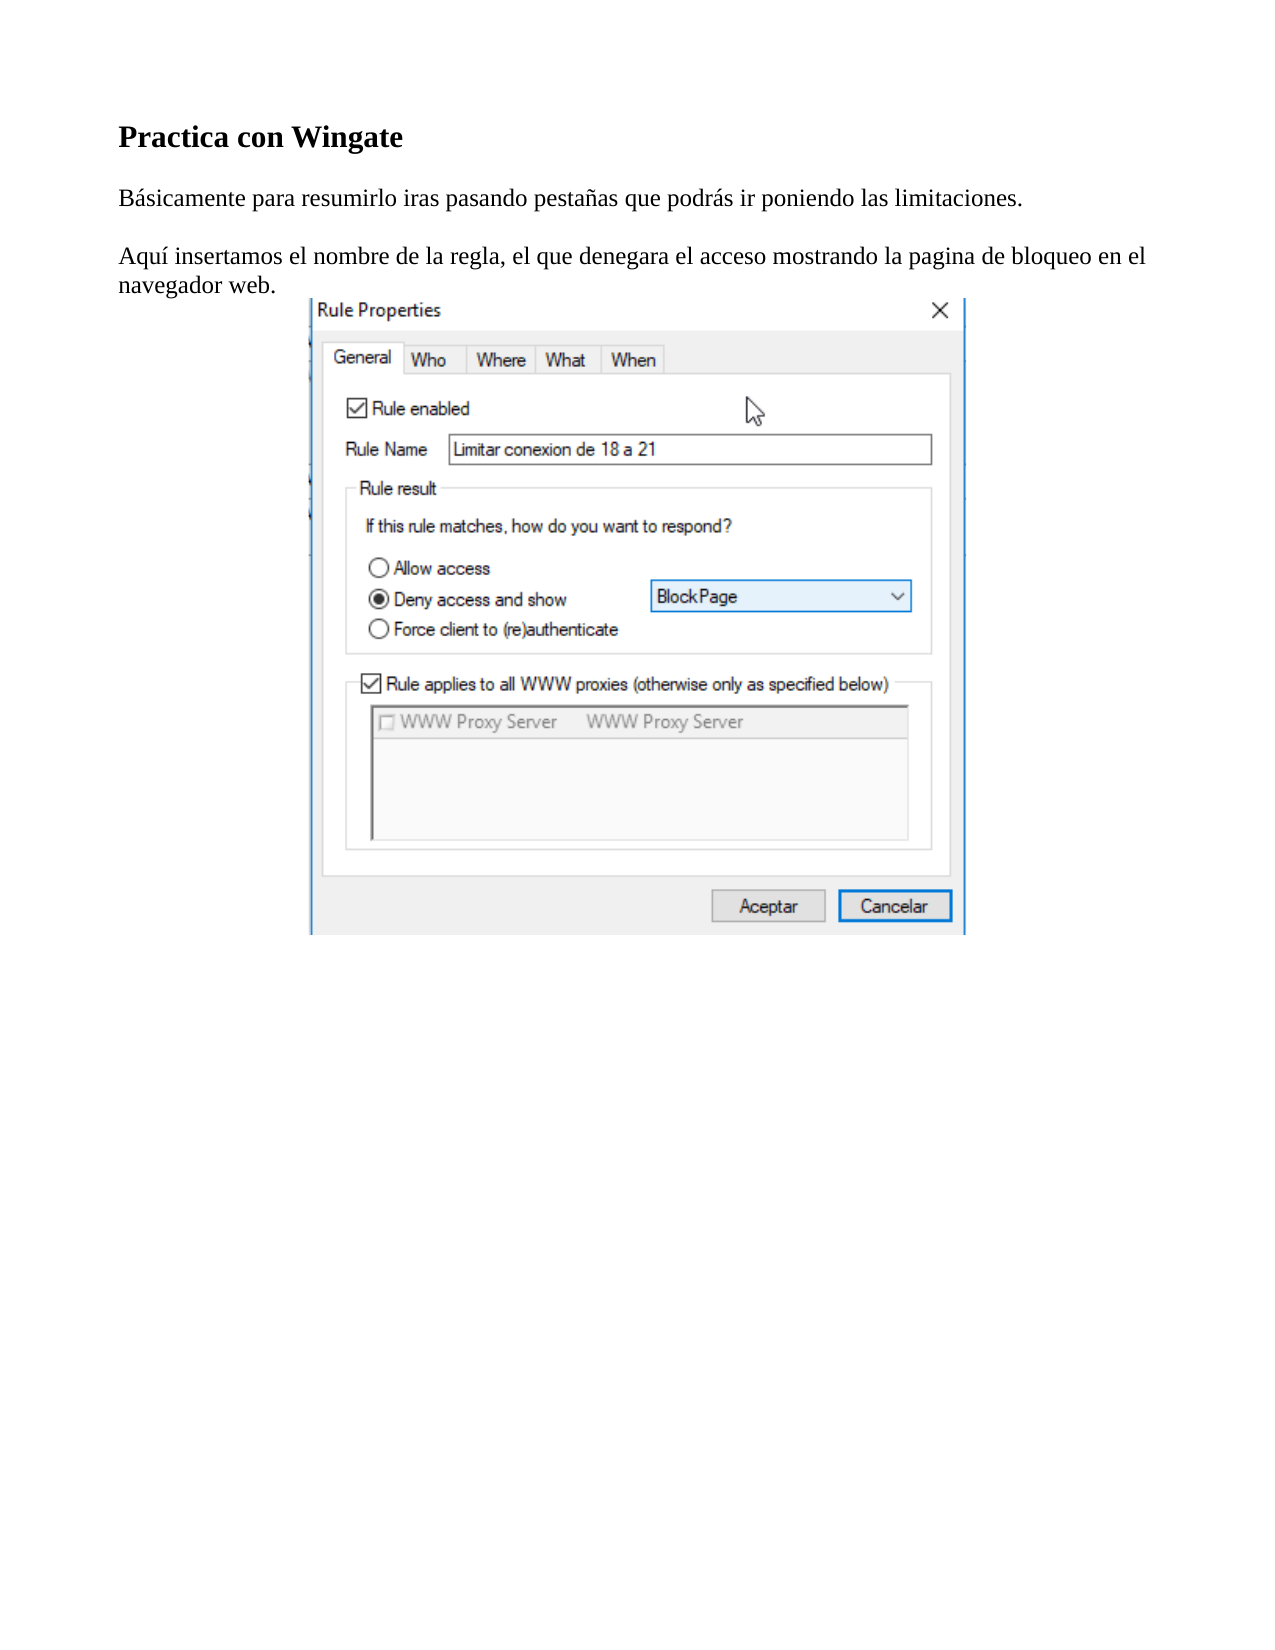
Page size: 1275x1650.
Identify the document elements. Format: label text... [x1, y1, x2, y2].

text Básicamente para resumirlo iras pasando pestañas que podrás ir poniendo las limitaciones. [118, 183, 1157, 212]
picture [308, 298, 967, 935]
text Aquí insertamos el nombre de la regla, el que denegara el acceso mostrando la pagina de bloqueo en el navegador web. [118, 241, 1157, 298]
